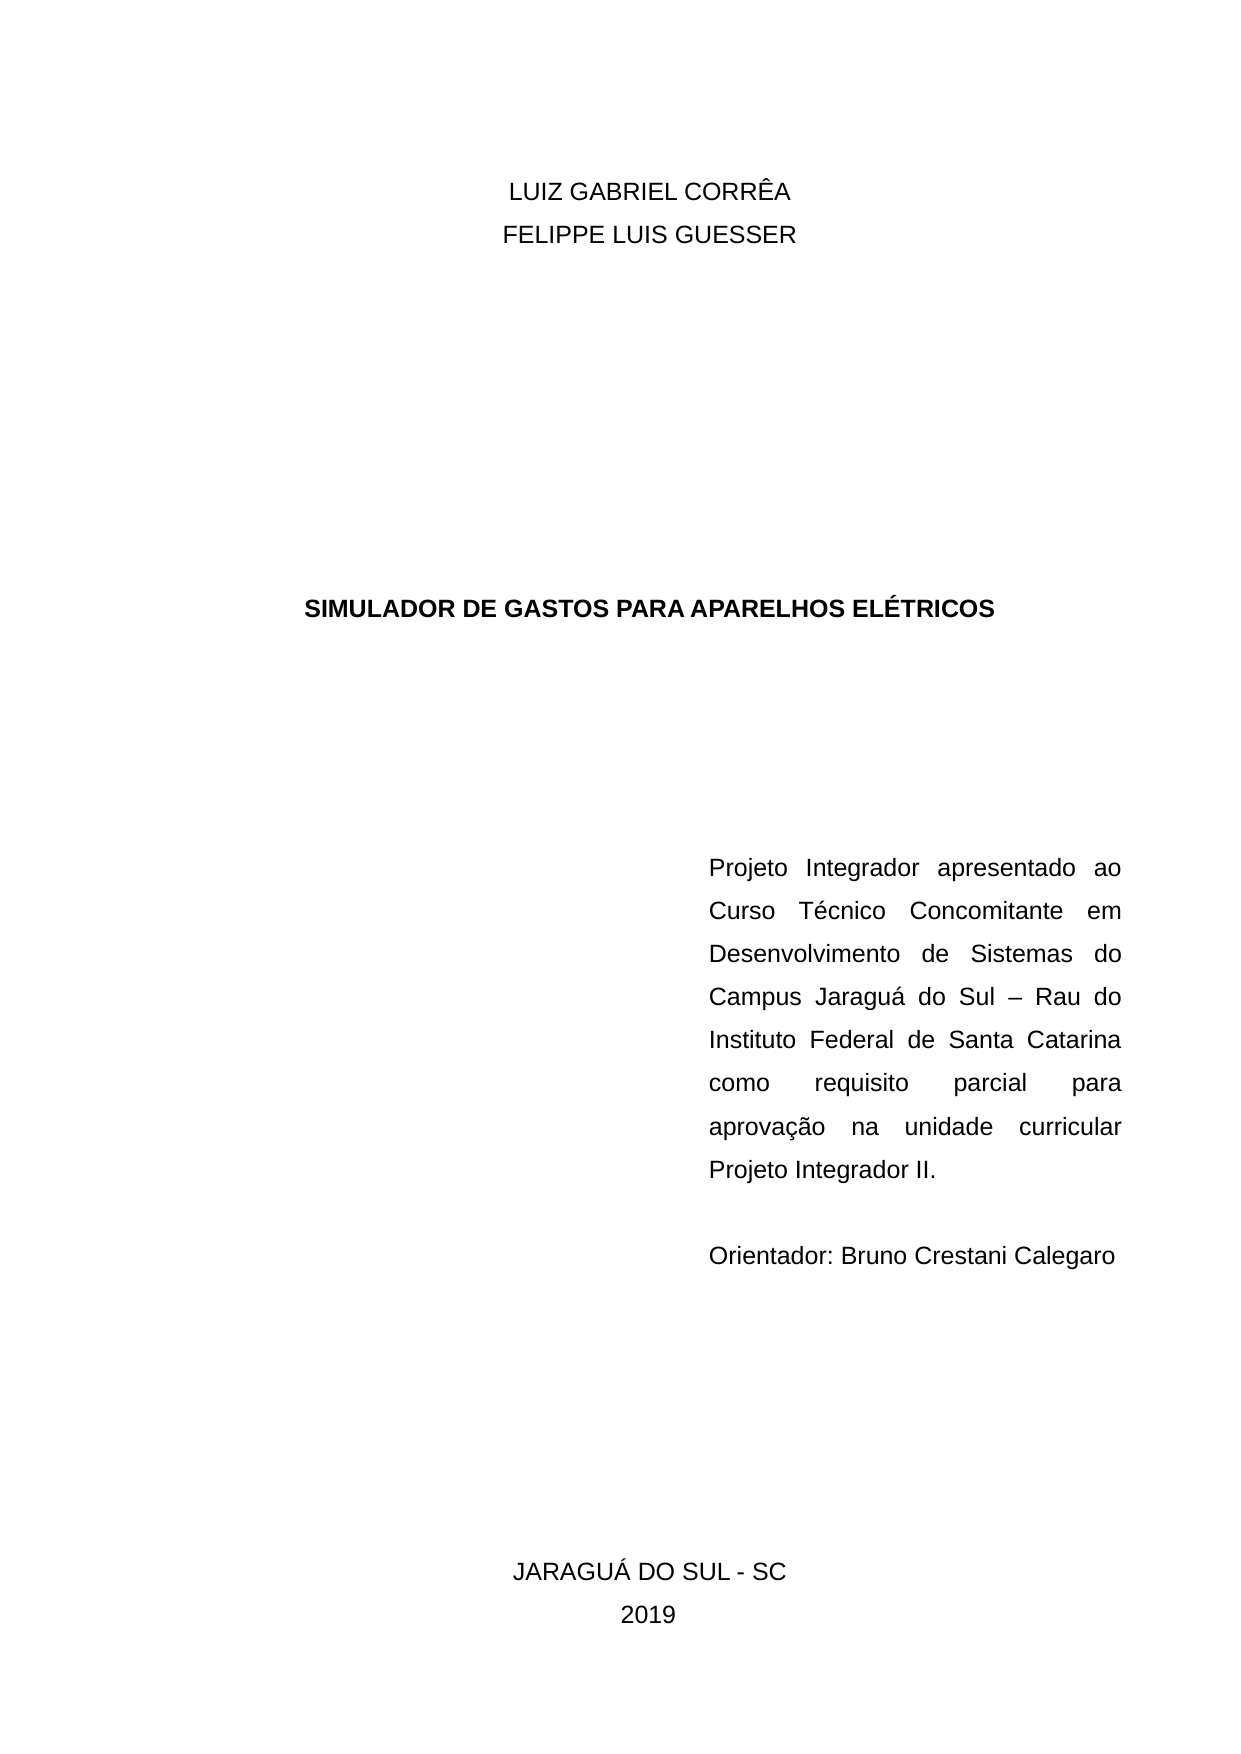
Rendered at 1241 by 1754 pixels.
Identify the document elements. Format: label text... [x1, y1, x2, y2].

text Projeto Integrador apresentado ao Curso Técnico Concomitante em Desenvolvimento de Sistemas do Campus Jaraguá do Sul – Rau do Instituto Federal de Santa Catarina como requisito parcial para aprovação na unidade curricular Projeto Integrador II. [709, 853, 1122, 1183]
text JARAGUÁ DO SUL - SC [177, 1557, 1122, 1586]
text Orientador: Bruno Crestani Calegaro [709, 1241, 1122, 1270]
text 2019 [177, 1600, 1122, 1629]
text FELIPPE LUIS GUESSER [177, 220, 1122, 249]
text SIMULADOR DE GASTOS PARA APARELHOS ELÉTRICOS [177, 594, 1122, 623]
text LUIZ GABRIEL CORRÊA [177, 177, 1122, 206]
